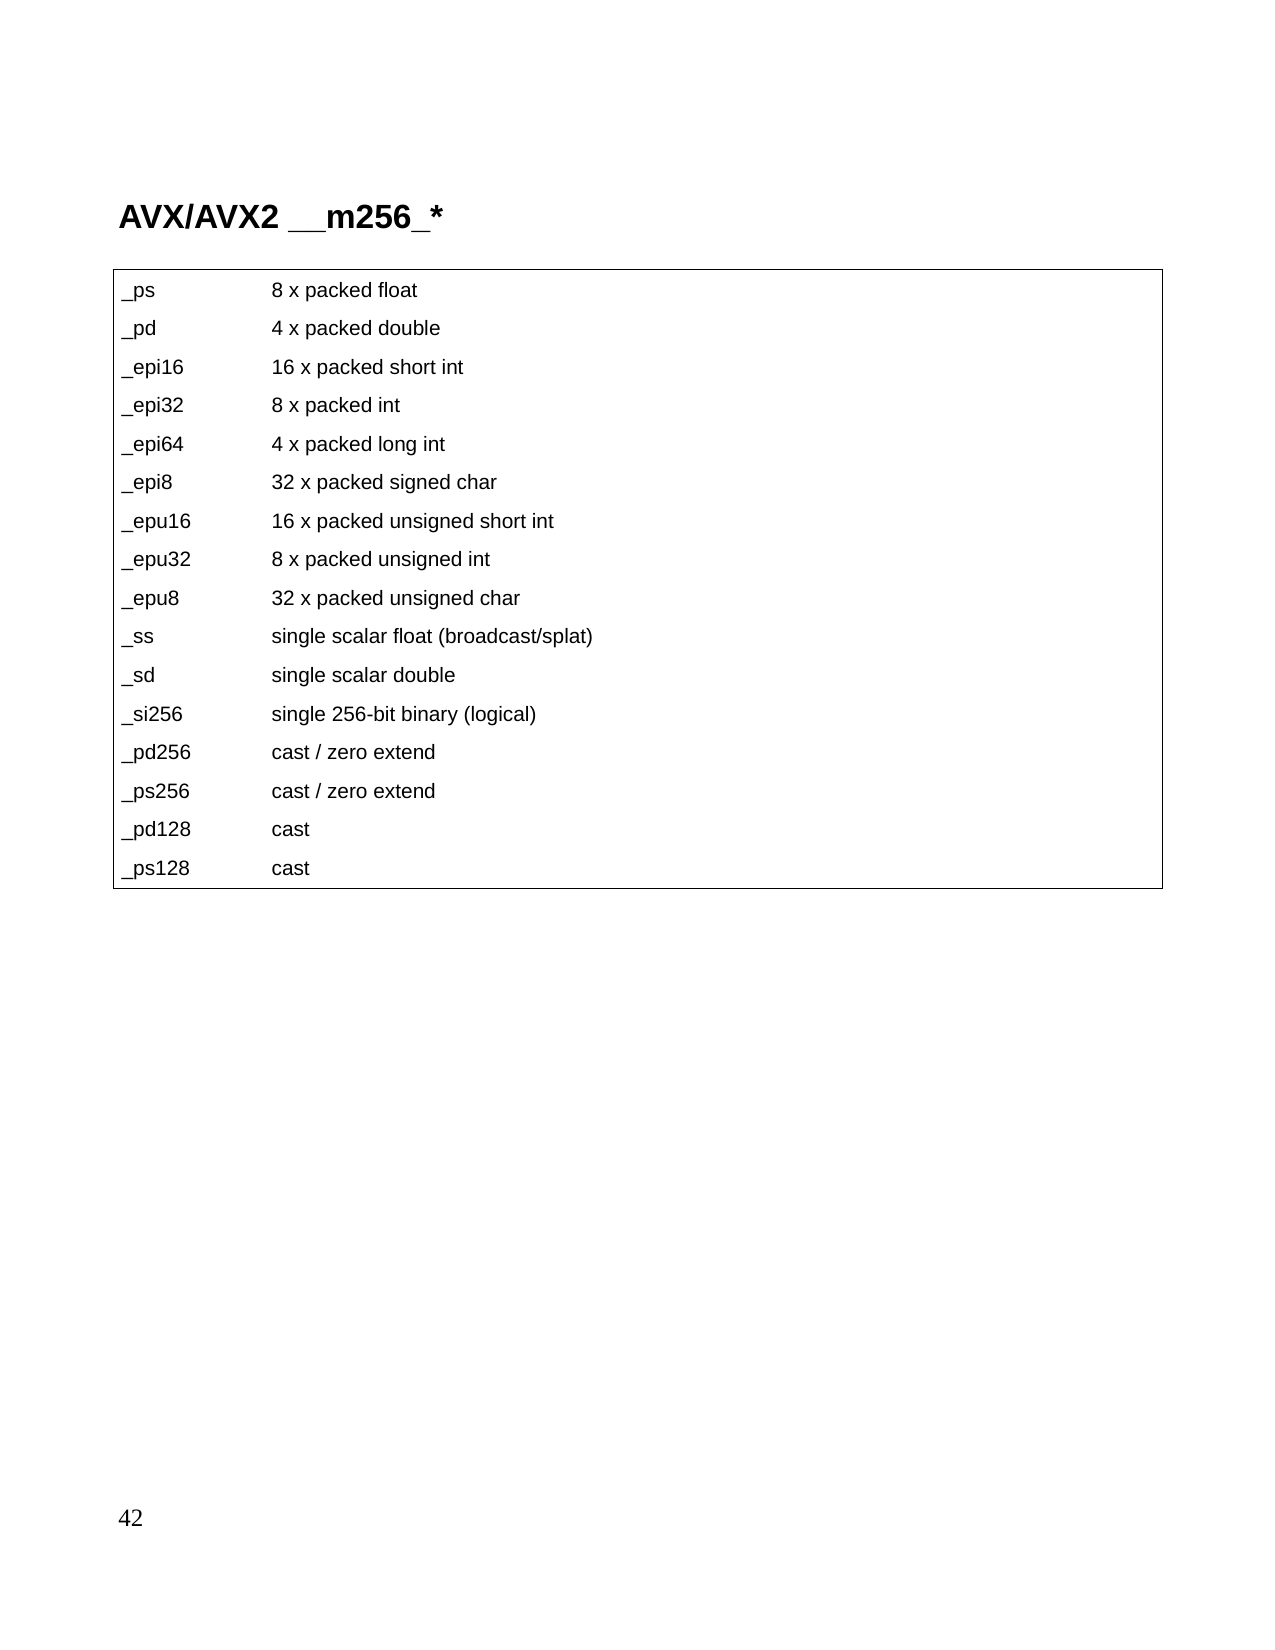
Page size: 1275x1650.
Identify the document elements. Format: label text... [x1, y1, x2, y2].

text _epu8 32 x packed unsigned char [121, 586, 1153, 610]
text _pd 4 x packed double [121, 316, 1153, 340]
text _ss single scalar float (broadcast/splat) [121, 624, 1153, 648]
text _epi64 4 x packed long int [121, 432, 1153, 456]
text _ps256 cast / zero extend [121, 778, 1153, 802]
text _epu32 8 x packed unsigned int [121, 547, 1153, 571]
text _pd128 cast [121, 817, 1153, 841]
text _epi32 8 x packed int [121, 393, 1153, 417]
subtitle AVX/AVX2 __m256_* [118, 197, 1157, 236]
text _epu16 16 x packed unsigned short int [121, 509, 1153, 533]
text _ps128 cast [121, 856, 1153, 879]
text _pd256 cast / zero extend [121, 740, 1153, 764]
text _epi8 32 x packed signed char [121, 470, 1153, 494]
text _sd single scalar double [121, 663, 1153, 687]
text _ps 8 x packed float [121, 277, 1153, 301]
text _epi16 16 x packed short int [121, 354, 1153, 378]
text _si256 single 256-bit binary (logical) [121, 701, 1153, 725]
